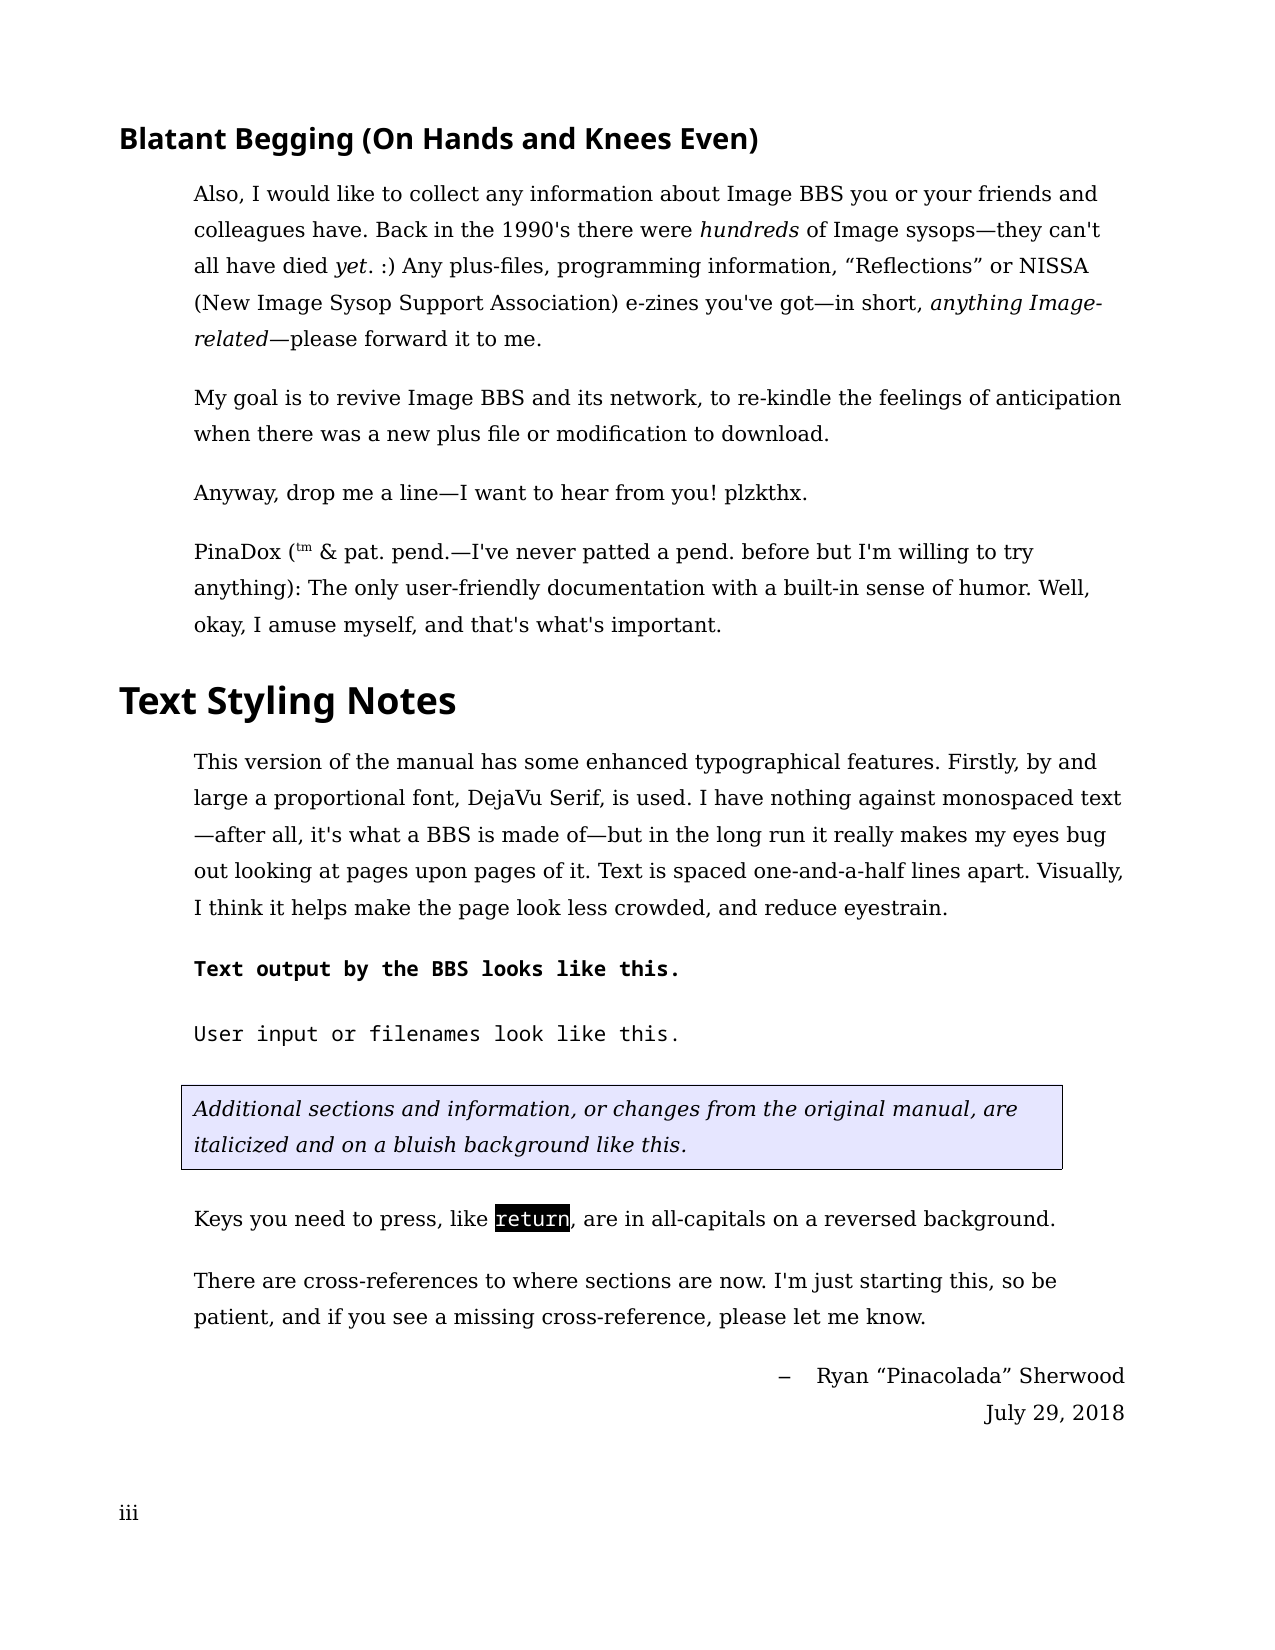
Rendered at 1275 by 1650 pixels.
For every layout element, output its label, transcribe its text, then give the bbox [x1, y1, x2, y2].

text Keys you need to press, like return, are in all-capitals on a reversed background. [193, 1204, 495, 1232]
text User input or filenames look like this. [118, 1019, 1012, 1048]
text There are cross-references to where sections are now. I'm just starting this, so be patient, and if you see a missing cross-reference, please let me know. [193, 1269, 1125, 1330]
text This version of the manual has some enhanced typographical features. Firstly, by and large a proportional font, DejaVu Serif, is used. I have nothing against monospaced text—after all, it's what a BBS is made of—but in the long run it really makes my eyes bug out looking at pages upon pages of it. Text is spaced one-and-a-half lines apart. Visually, I think it helps make the page look less crowded, and reduce eyestrain. [193, 750, 1125, 920]
subtitle Text Styling Notes [457, 674, 1125, 725]
text Anyway, drop me a line—I want to hear from you! plzkthx. [193, 481, 1125, 505]
text PinaDox (tm & pat. pend.—I've never patted a pend. before but I'm willing to try anything): The only user-friendly documentation with a built-in sense of humor. Well, okay, I amuse myself, and that's what's important. [193, 540, 1125, 637]
list Ryan “Pinacolada” Sherwood July 29, 2018 [156, 1364, 1125, 1425]
text Keys you need to press, like return, are in all-capitals on a reversed background. [570, 1204, 1125, 1232]
text My goal is to revive Image BBS and its network, to re-kindle the feelings of anticipation when there was a new plus file or modification to download. [193, 386, 1125, 447]
subtitle Blatant Begging (On Hands and Knees Even) [118, 118, 1125, 158]
text Text output by the BBS looks like this. [681, 954, 1012, 983]
text Additional sections and information, or changes from the original manual, are italicized and on a bluish background like this. [182, 1086, 1062, 1169]
text Also, I would like to collect any information about Image BBS you or your friends and colleagues have. Back in the 1990's there were hundreds of Image sysops—they can't all have died yet. :) Any plus-files, programming information, “Reflections” or NISSA (New Image Sysop Support Association) e-zines you've got—in short, anything Image-related—please forward it to me. [193, 182, 1125, 351]
